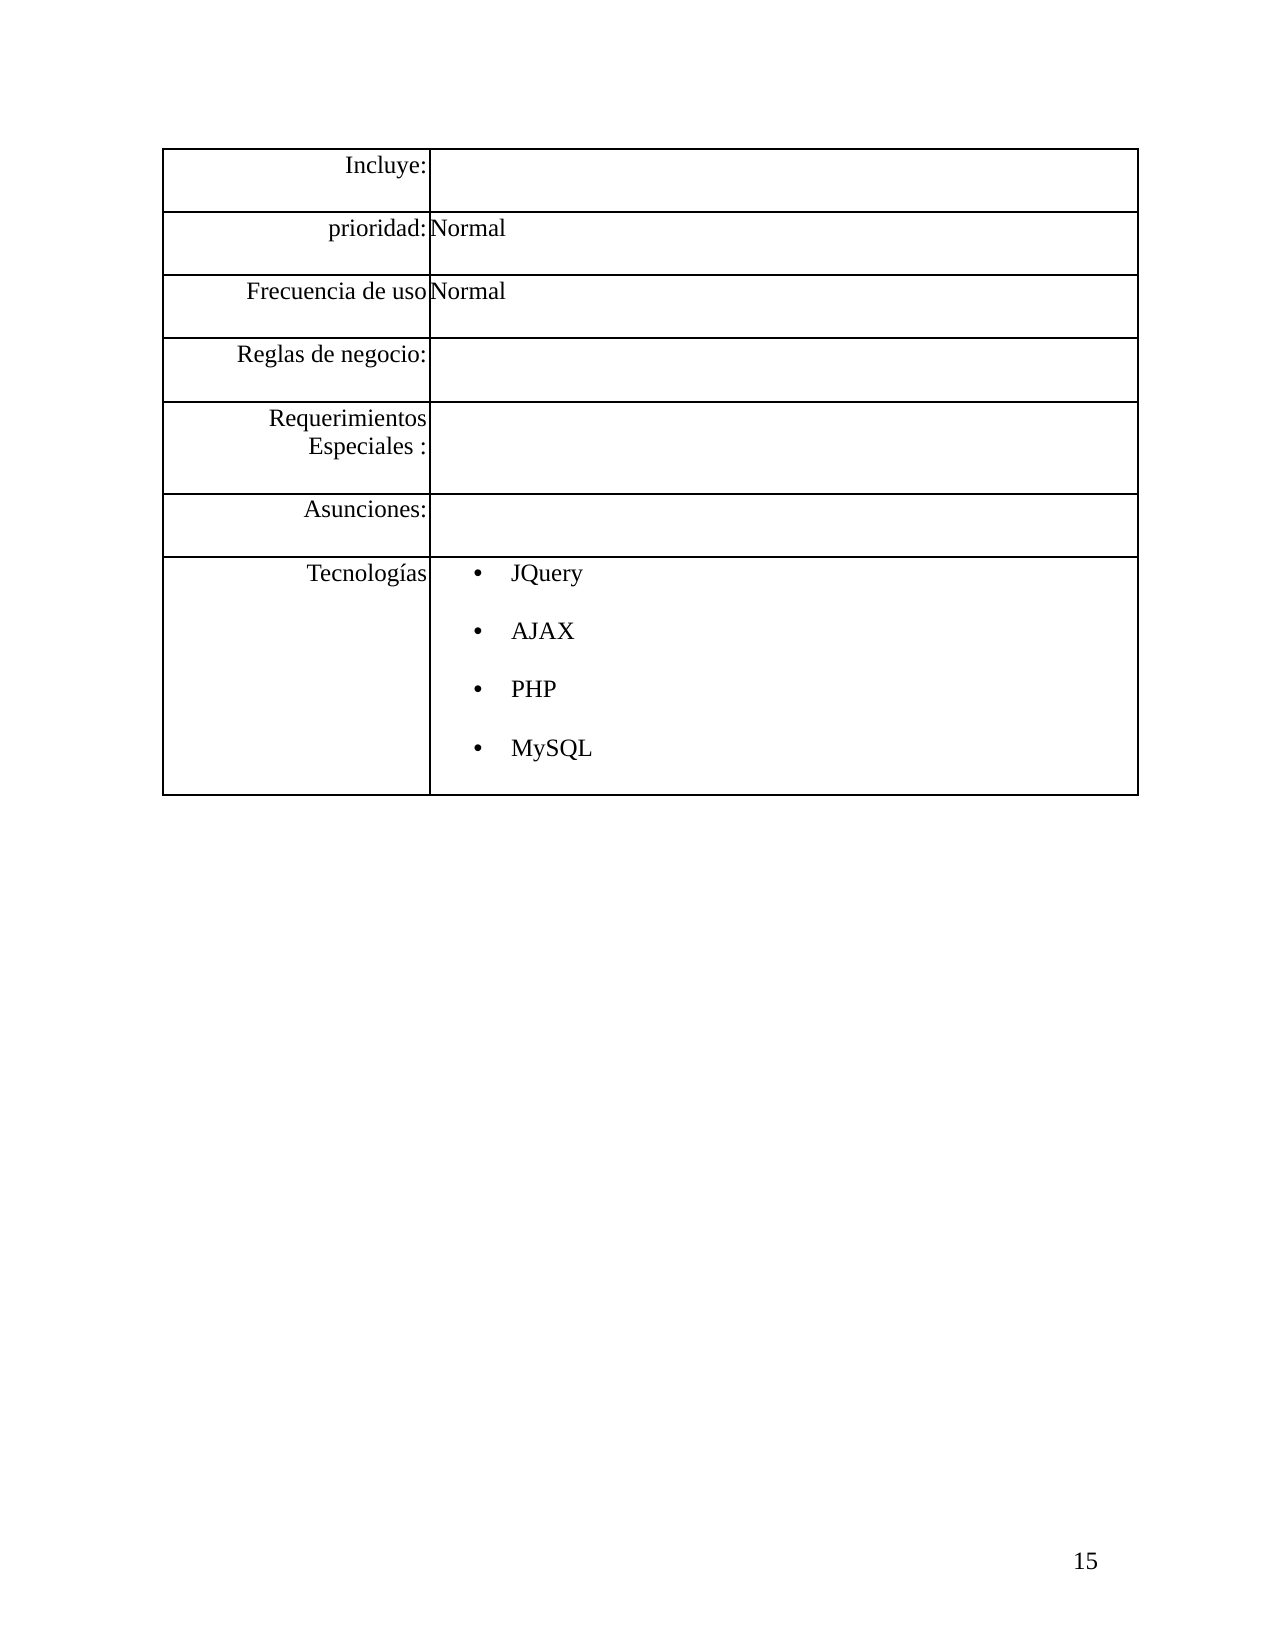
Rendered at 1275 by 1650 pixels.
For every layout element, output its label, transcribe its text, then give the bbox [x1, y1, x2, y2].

table_cell Normal [431, 213, 1137, 274]
table_cell Frecuencia de uso [164, 276, 429, 337]
table_cell Normal [431, 276, 1137, 337]
table_cell [431, 403, 1137, 492]
table_cell [431, 150, 1137, 211]
table_cell Incluye: [164, 150, 429, 211]
table_cell [431, 495, 1137, 556]
table_cell JQuery AJAX PHP MySQL [431, 558, 1137, 794]
table_cell Reglas de negocio: [164, 339, 429, 401]
table_cell Asunciones: [164, 495, 429, 556]
table_cell Tecnologías [164, 558, 429, 794]
table_cell prioridad: [164, 213, 429, 274]
table_cell Requerimientos Especiales : [164, 403, 429, 492]
table_cell [431, 339, 1137, 401]
